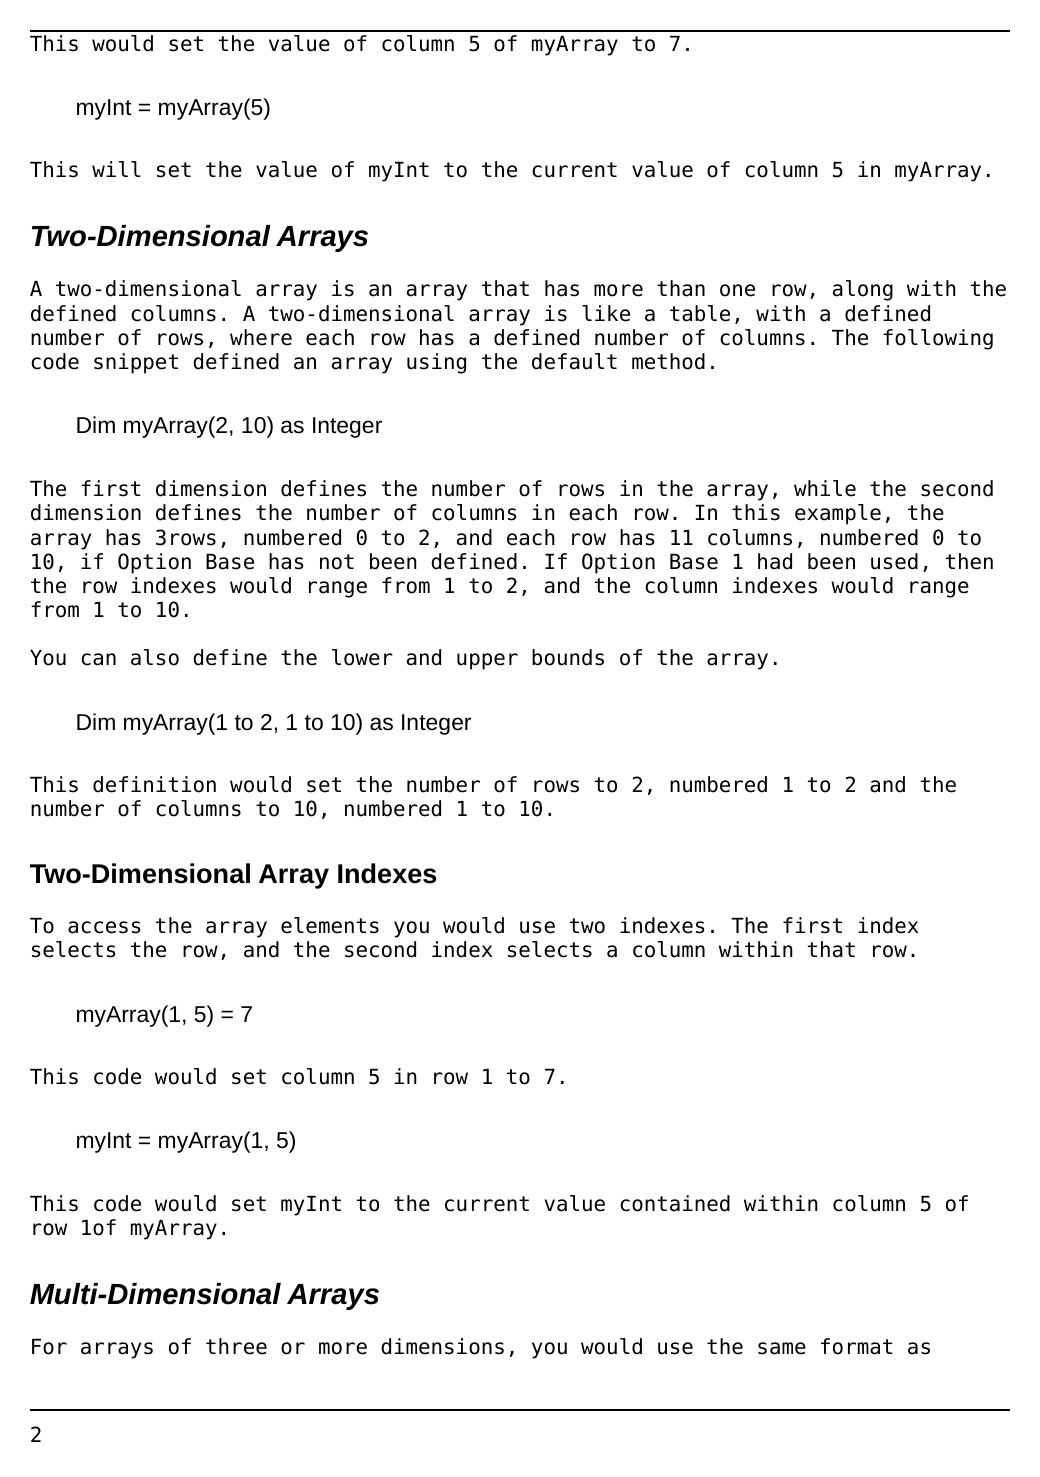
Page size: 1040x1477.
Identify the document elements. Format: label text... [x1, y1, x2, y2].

text For arrays of three or more dimensions, you would use the same format as [29, 1335, 1010, 1359]
text Dim myArray(2, 10) as Integer [29, 412, 1010, 439]
subtitle Two-Dimensional Array Indexes [29, 858, 1010, 889]
text myArray(1, 5) = 7 [29, 1001, 1010, 1027]
text This would set the value of column 5 of myArray to 7. [29, 32, 1010, 56]
text This will set the value of myInt to the current value of column 5 in myArray. [29, 158, 1010, 183]
text To access the array elements you would use two indexes. The first index selects the row, and the second index selects a column within that row. [29, 914, 1010, 962]
text myInt = myArray(5) [29, 94, 1010, 120]
text You can also define the lower and upper bounds of the array. [29, 646, 1010, 670]
text This code would set column 5 in row 1 to 7. [29, 1065, 1010, 1089]
text This definition would set the number of rows to 2, numbered 1 to 2 and the number of columns to 10, numbered 1 to 10. [29, 773, 1010, 822]
text A two-dimensional array is an array that has more than one row, along with the defined columns. A two-dimensional array is like a table, with a defined number of rows, where each row has a defined number of columns. The following code snippet defined an array using the default method. [29, 277, 1010, 374]
subtitle Multi-Dimensional Arrays [29, 1277, 1010, 1311]
subtitle Two-Dimensional Arrays [29, 219, 1010, 253]
text myInt = myArray(1, 5) [29, 1127, 1010, 1154]
text Dim myArray(1 to 2, 1 to 10) as Integer [29, 708, 1010, 735]
text The first dimension defines the number of rows in the array, while the second dimension defines the number of columns in each row. In this example, the array has 3rows, numbered 0 to 2, and each row has 11 columns, numbered 0 to 10, if Option Base has not been defined. If Option Base 1 had been used, then the row indexes would range from 1 to 2, and the column indexes would range from 1 to 10. [29, 477, 1010, 623]
text This code would set myInt to the current value contained within column 5 of row 1of myArray. [29, 1192, 1010, 1240]
